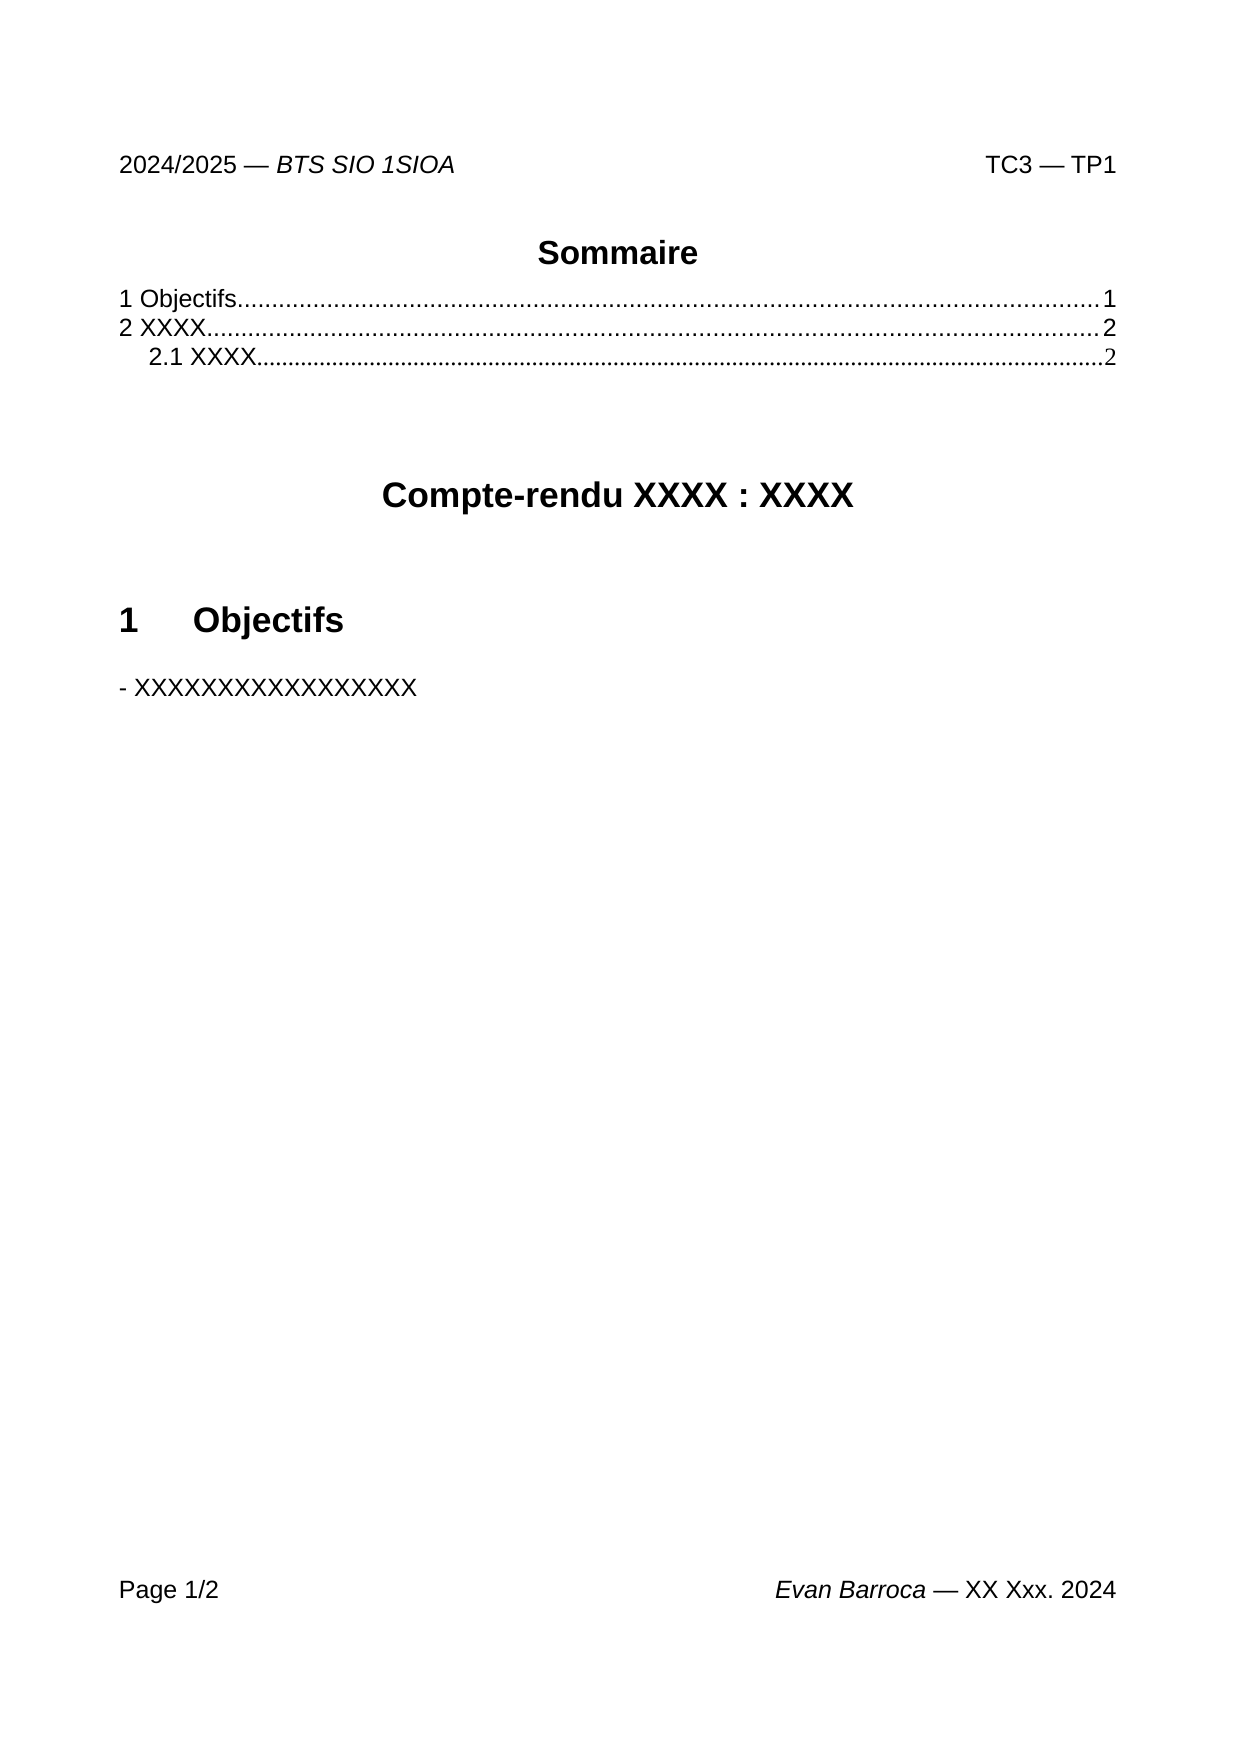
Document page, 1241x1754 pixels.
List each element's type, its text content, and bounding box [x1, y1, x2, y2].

subtitle Compte-rendu XXXX : XXXX [119, 474, 1117, 514]
subtitle Objectifs [119, 599, 1117, 640]
text 2.1 XXXX 2 [148, 342, 1117, 371]
text 1 Objectifs 1 [119, 284, 1117, 313]
subtitle Sommaire [119, 233, 1117, 272]
text 2 XXXX 2 [119, 313, 1117, 342]
text - XXXXXXXXXXXXXXXXX [119, 673, 1117, 702]
